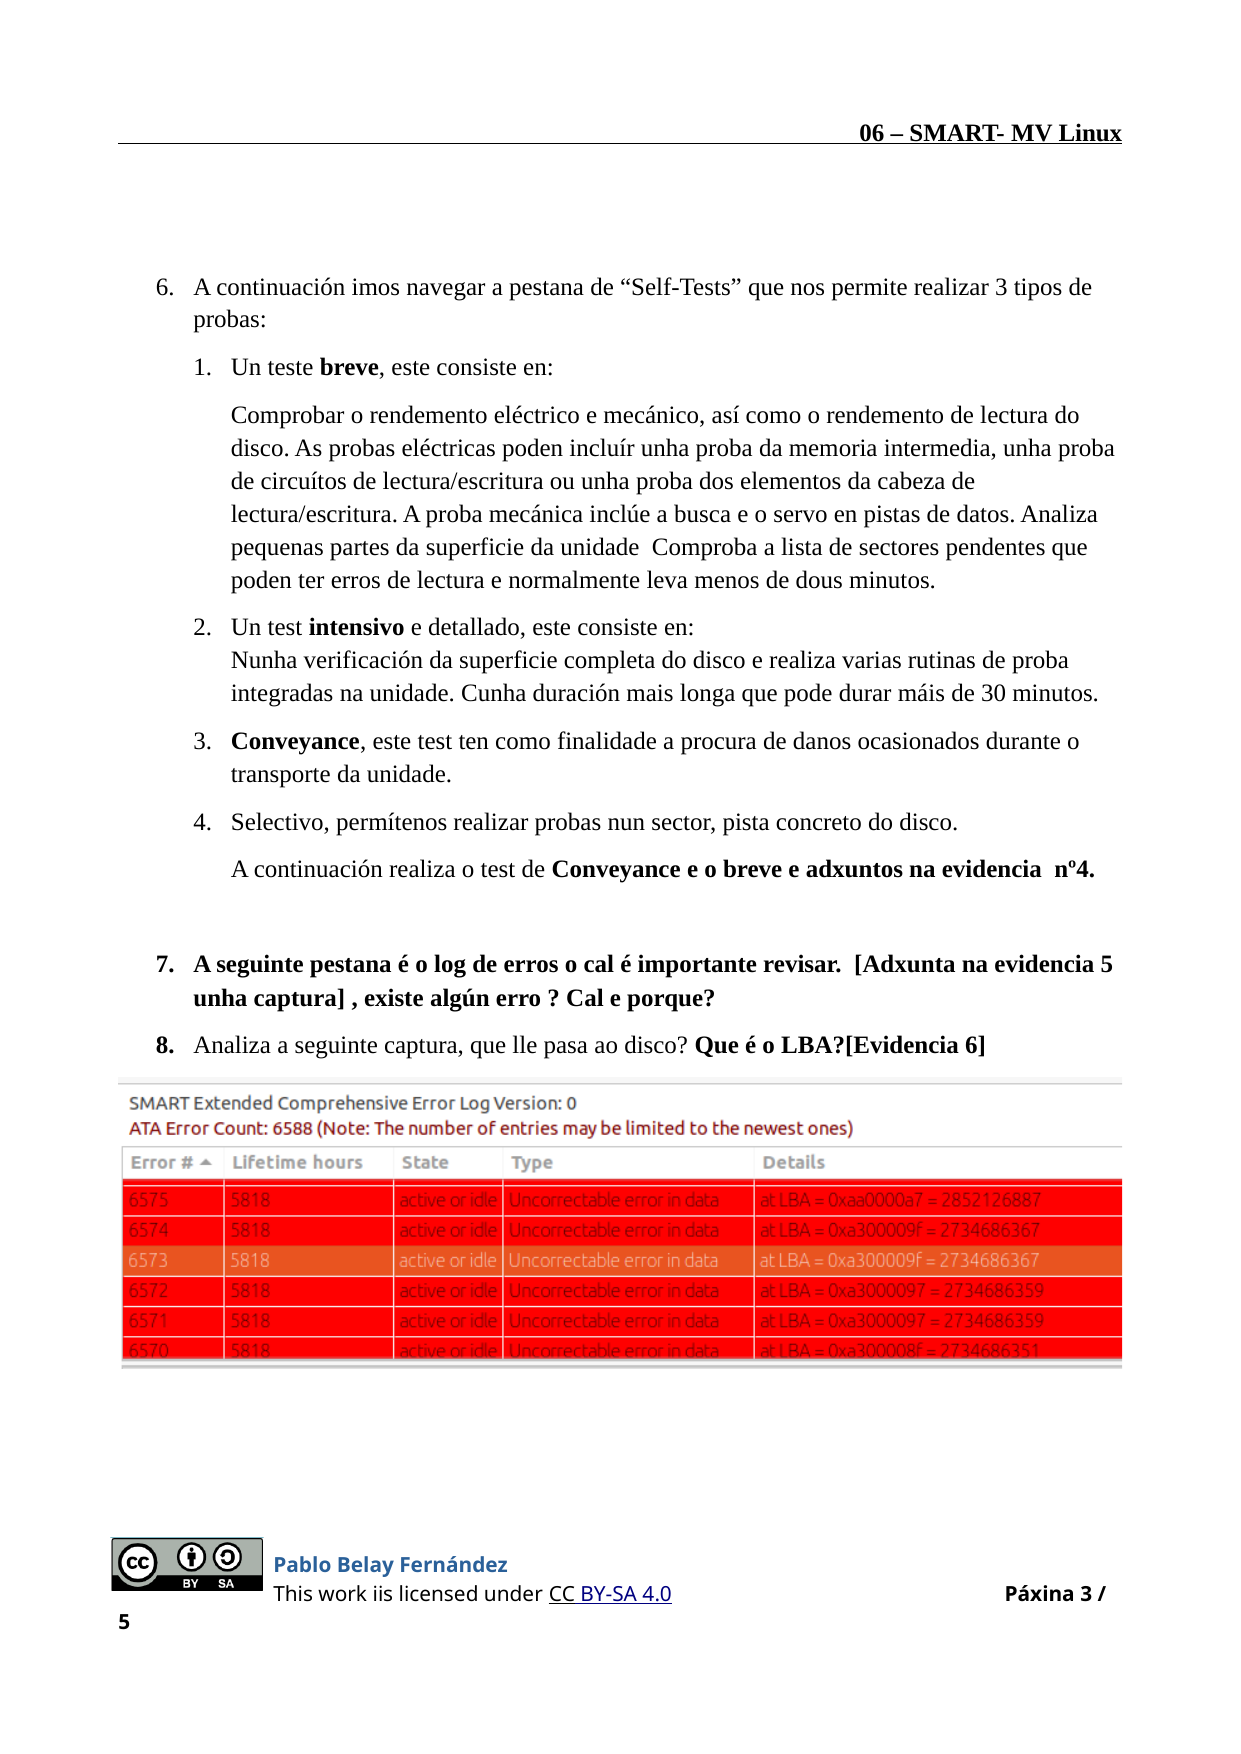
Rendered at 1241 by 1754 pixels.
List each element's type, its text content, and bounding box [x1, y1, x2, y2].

picture [118, 1077, 1123, 1369]
list Un teste breve, este consiste en: [193, 352, 1122, 381]
list Comprobar o rendemento eléctrico e mecánico, así como o rendemento de lectura do disco. As probas eléctricas poden incluír unha proba da memoria intermedia, unha proba de circuítos de lectura/escritura ou unha proba dos elementos da cabeza de lectura/escritura. A proba mecánica inclúe a busca e o servo en pistas de datos. Analiza pequenas partes da superficie da unidade Comproba a lista de sectores pendentes que poden ter erros de lectura e normalmente leva menos de dous minutos. [193, 400, 1122, 594]
list Selectivo, permítenos realizar probas nun sector, pista concreto do disco. [193, 807, 1122, 836]
list Un test intensivo e detallado, este consiste en: Nunha verificación da superficie completa do disco e realiza varias rutinas de proba integradas na unidade. Cunha duración mais longa que pode durar máis de 30 minutos. [193, 612, 1122, 707]
list Conveyance, este test ten como finalidade a procura de danos ocasionados durante o transporte da unidade. [193, 726, 1122, 788]
list Analiza a seguinte captura, que lle pasa ao disco? Que é o LBA?[Evidencia 6] [156, 1030, 1122, 1059]
list A continuación realiza o test de Conveyance e o breve e adxuntos na evidencia nº4. [193, 854, 1122, 883]
list A seguinte pestana é o log de erros o cal é importante revisar. [Adxunta na evidencia 5 unha captura] , existe algún erro ? Cal e porque? [156, 949, 1122, 1011]
picture [110, 1536, 264, 1593]
list A continuación imos navegar a pestana de “Self-Tests” que nos permite realizar 3 tipos de probas: [156, 272, 1122, 333]
